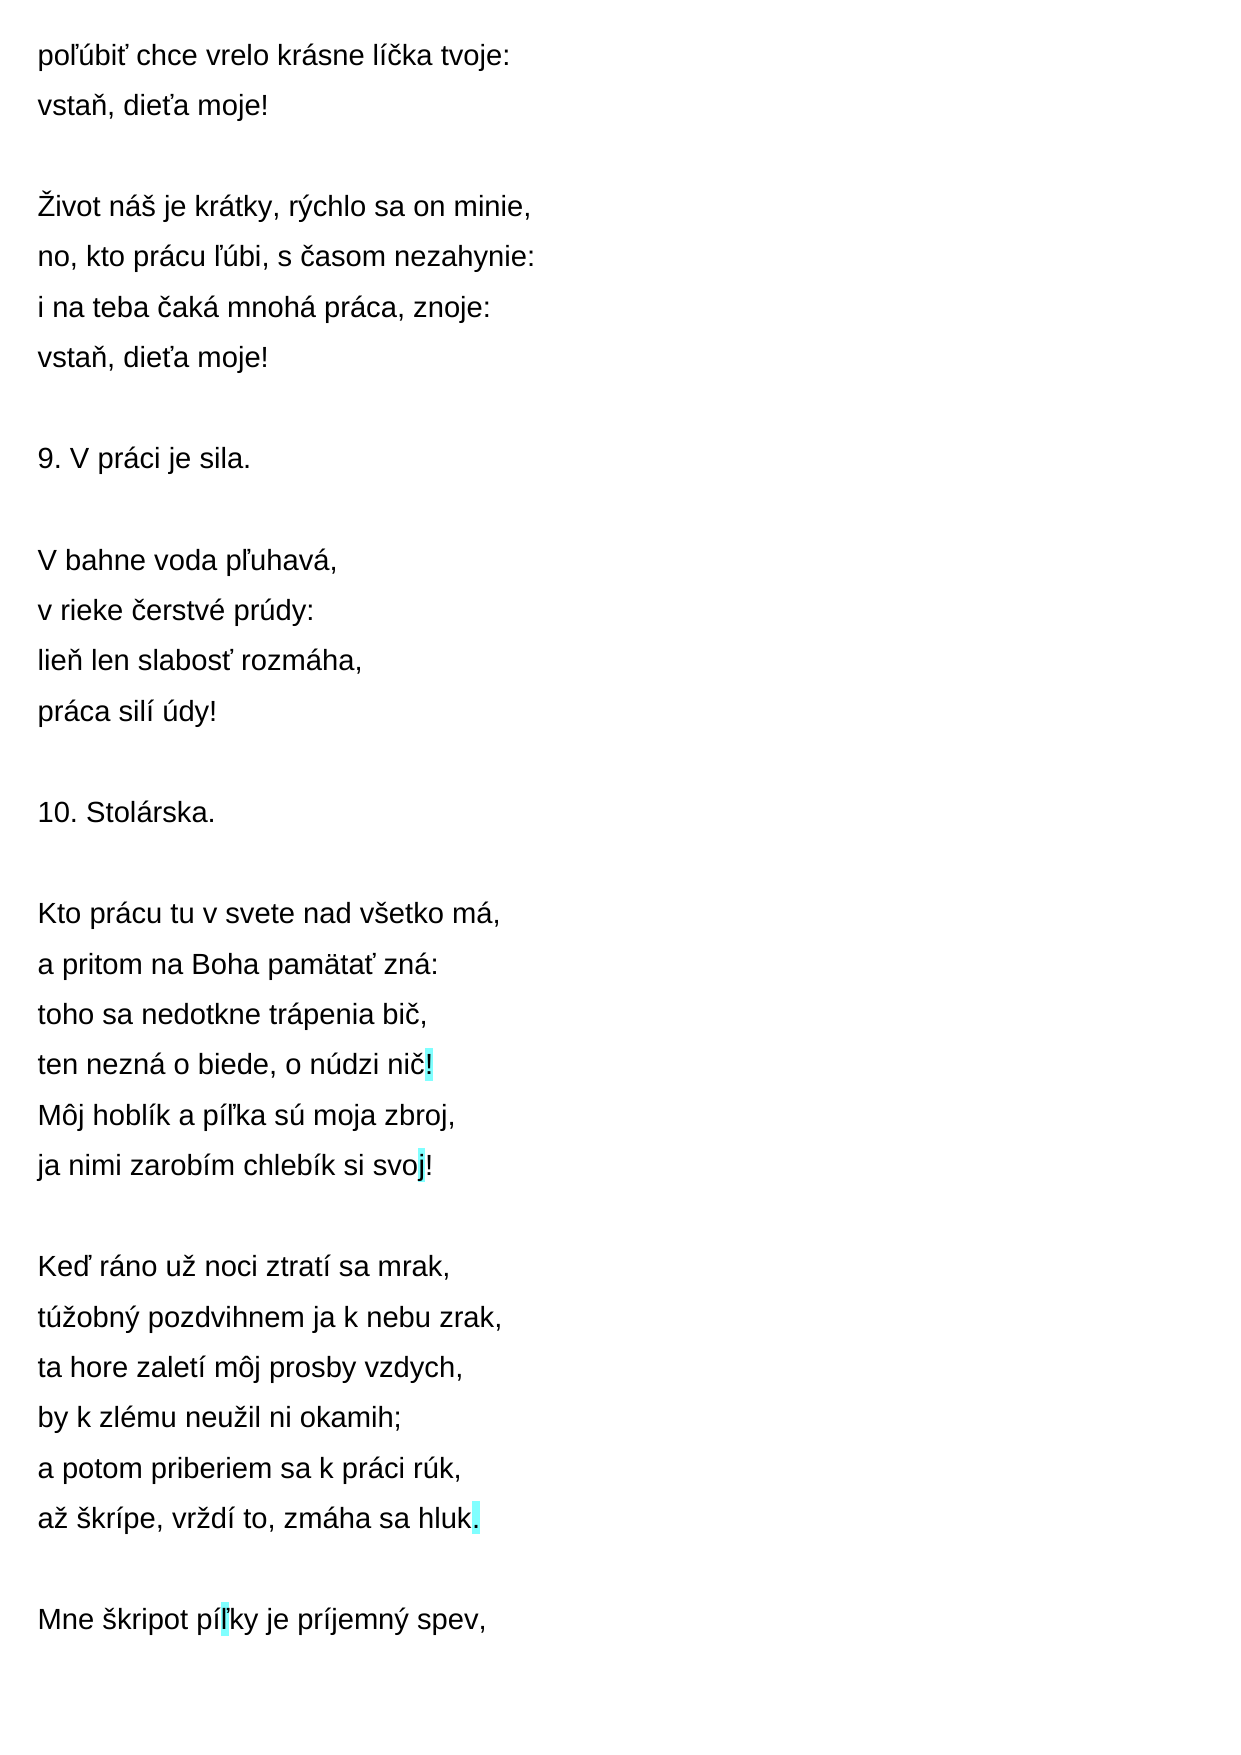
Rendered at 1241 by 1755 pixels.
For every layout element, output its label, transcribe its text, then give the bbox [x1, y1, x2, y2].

text vstaň, dieťa moje! [37, 88, 1130, 121]
text Keď ráno už noci ztratí sa mrak, [37, 1249, 1130, 1283]
text no, kto prácu ľúbi, s časom nezahynie: [37, 239, 1130, 273]
text práca silí údy! [37, 694, 1130, 727]
text v rieke čerstvé prúdy: [37, 593, 1130, 627]
text vstaň, dieťa moje! [37, 340, 1130, 374]
text lieň len slabosť rozmáha, [37, 643, 1130, 677]
text by k zlému neužil ni okamih; [37, 1400, 1130, 1434]
text poľúbiť chce vrelo krásne líčka tvoje: [37, 37, 1130, 71]
text Mne škripot píľky je príjemný spev, [37, 1602, 1130, 1636]
text Život náš je krátky, rýchlo sa on minie, [37, 189, 1130, 223]
text toho sa nedotkne trápenia bič, [37, 997, 1130, 1031]
text Môj hoblík a píľka sú moja zbroj, [37, 1098, 1130, 1131]
text 9. V práci je sila. [37, 441, 1130, 475]
text ja nimi zarobím chlebík si svoj! [37, 1148, 1130, 1182]
text 10. Stolárska. [37, 795, 1130, 829]
text i na teba čaká mnohá práca, znoje: [37, 290, 1130, 323]
text Kto prácu tu v svete nad všetko má, [37, 896, 1130, 930]
text túžobný pozdvihnem ja k nebu zrak, [37, 1300, 1130, 1333]
text a pritom na Boha pamätať zná: [37, 947, 1130, 980]
text V bahne voda pľuhavá, [37, 543, 1130, 576]
text ten nezná o biede, o núdzi nič! [37, 1047, 1130, 1081]
text ta hore zaletí môj prosby vzdych, [37, 1350, 1130, 1383]
text až škrípe, vrždí to, zmáha sa hluk. [37, 1501, 1130, 1534]
text a potom priberiem sa k práci rúk, [37, 1451, 1130, 1484]
